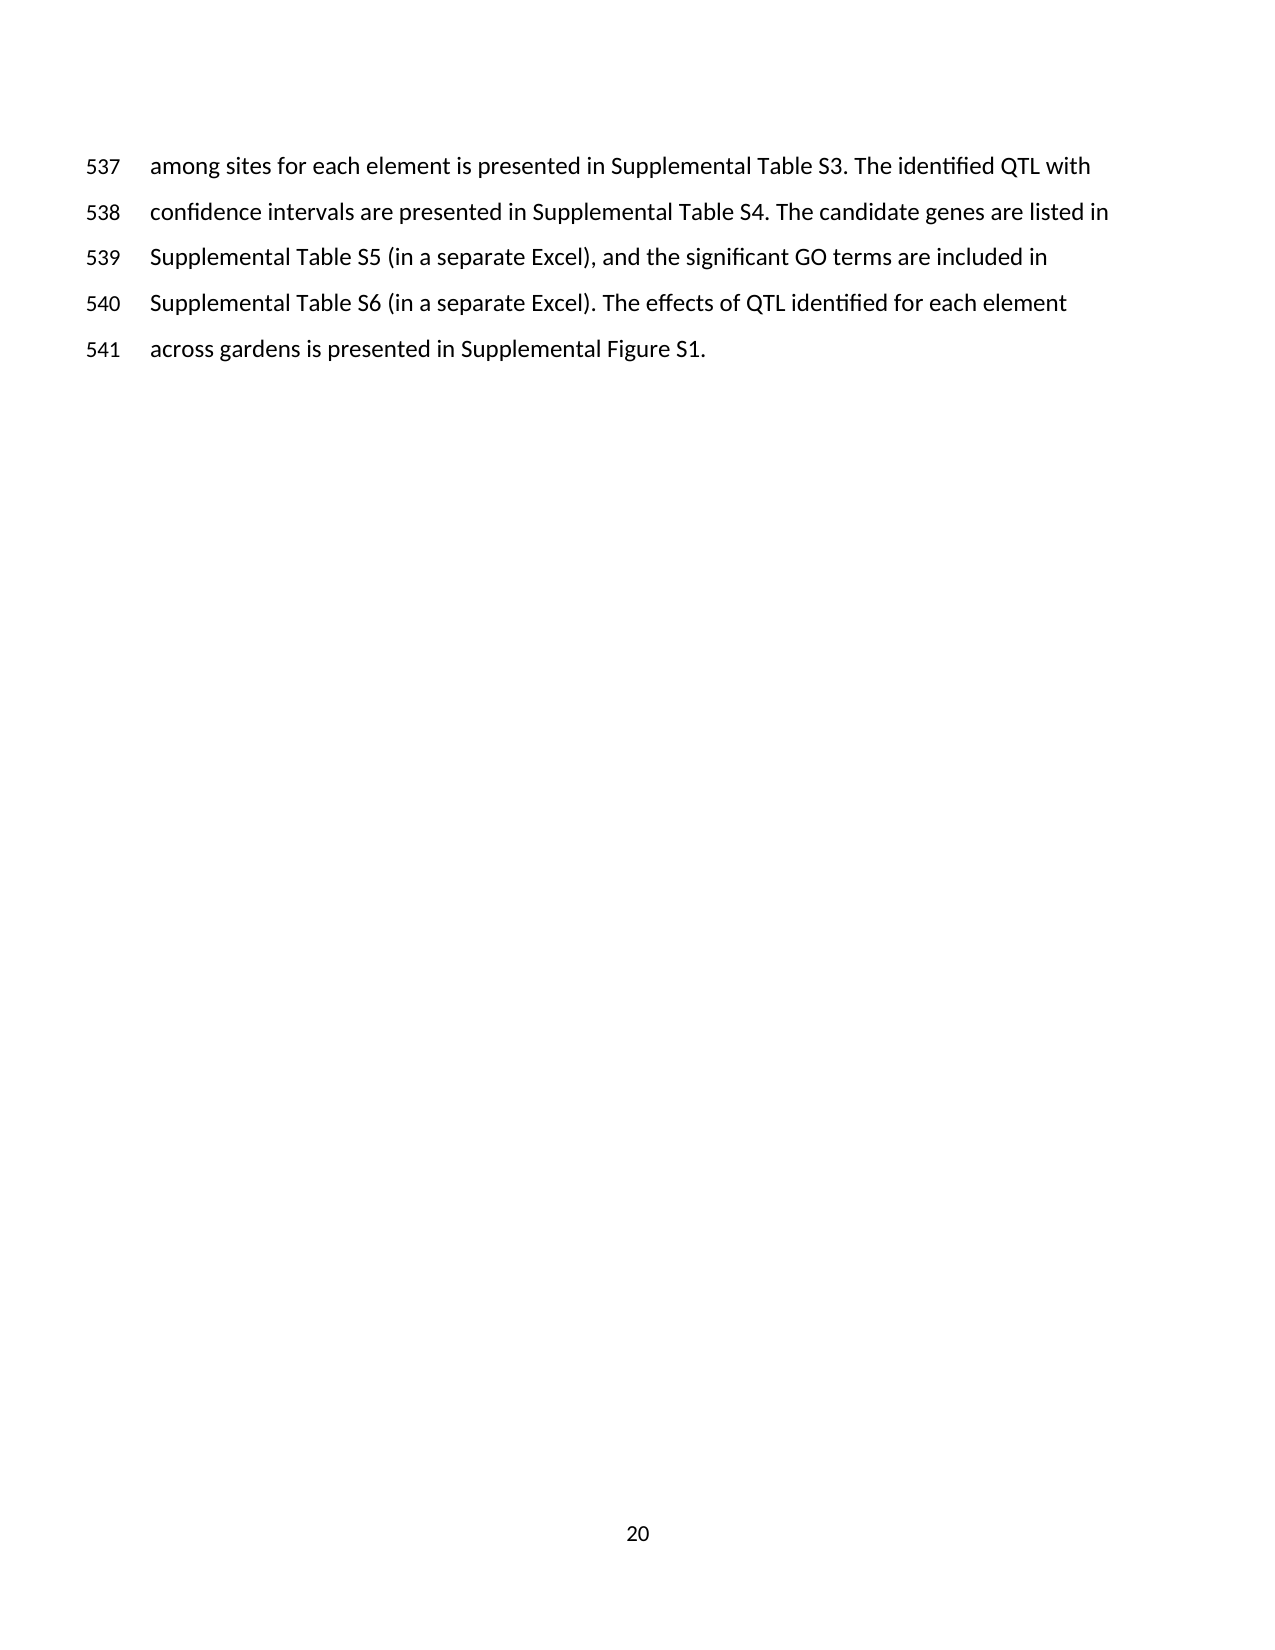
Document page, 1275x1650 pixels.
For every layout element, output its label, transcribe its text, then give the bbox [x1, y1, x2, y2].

text among sites for each element is presented in Supplemental Table S3. The identified QTL with confidence intervals are presented in Supplemental Table S4. The candidate genes are listed in Supplemental Table S5 (in a separate Excel), and the significant GO terms are included in Supplemental Table S6 (in a separate Excel). The effects of QTL identified for each element across gardens is presented in Supplemental Figure S1. [150, 150, 1125, 363]
